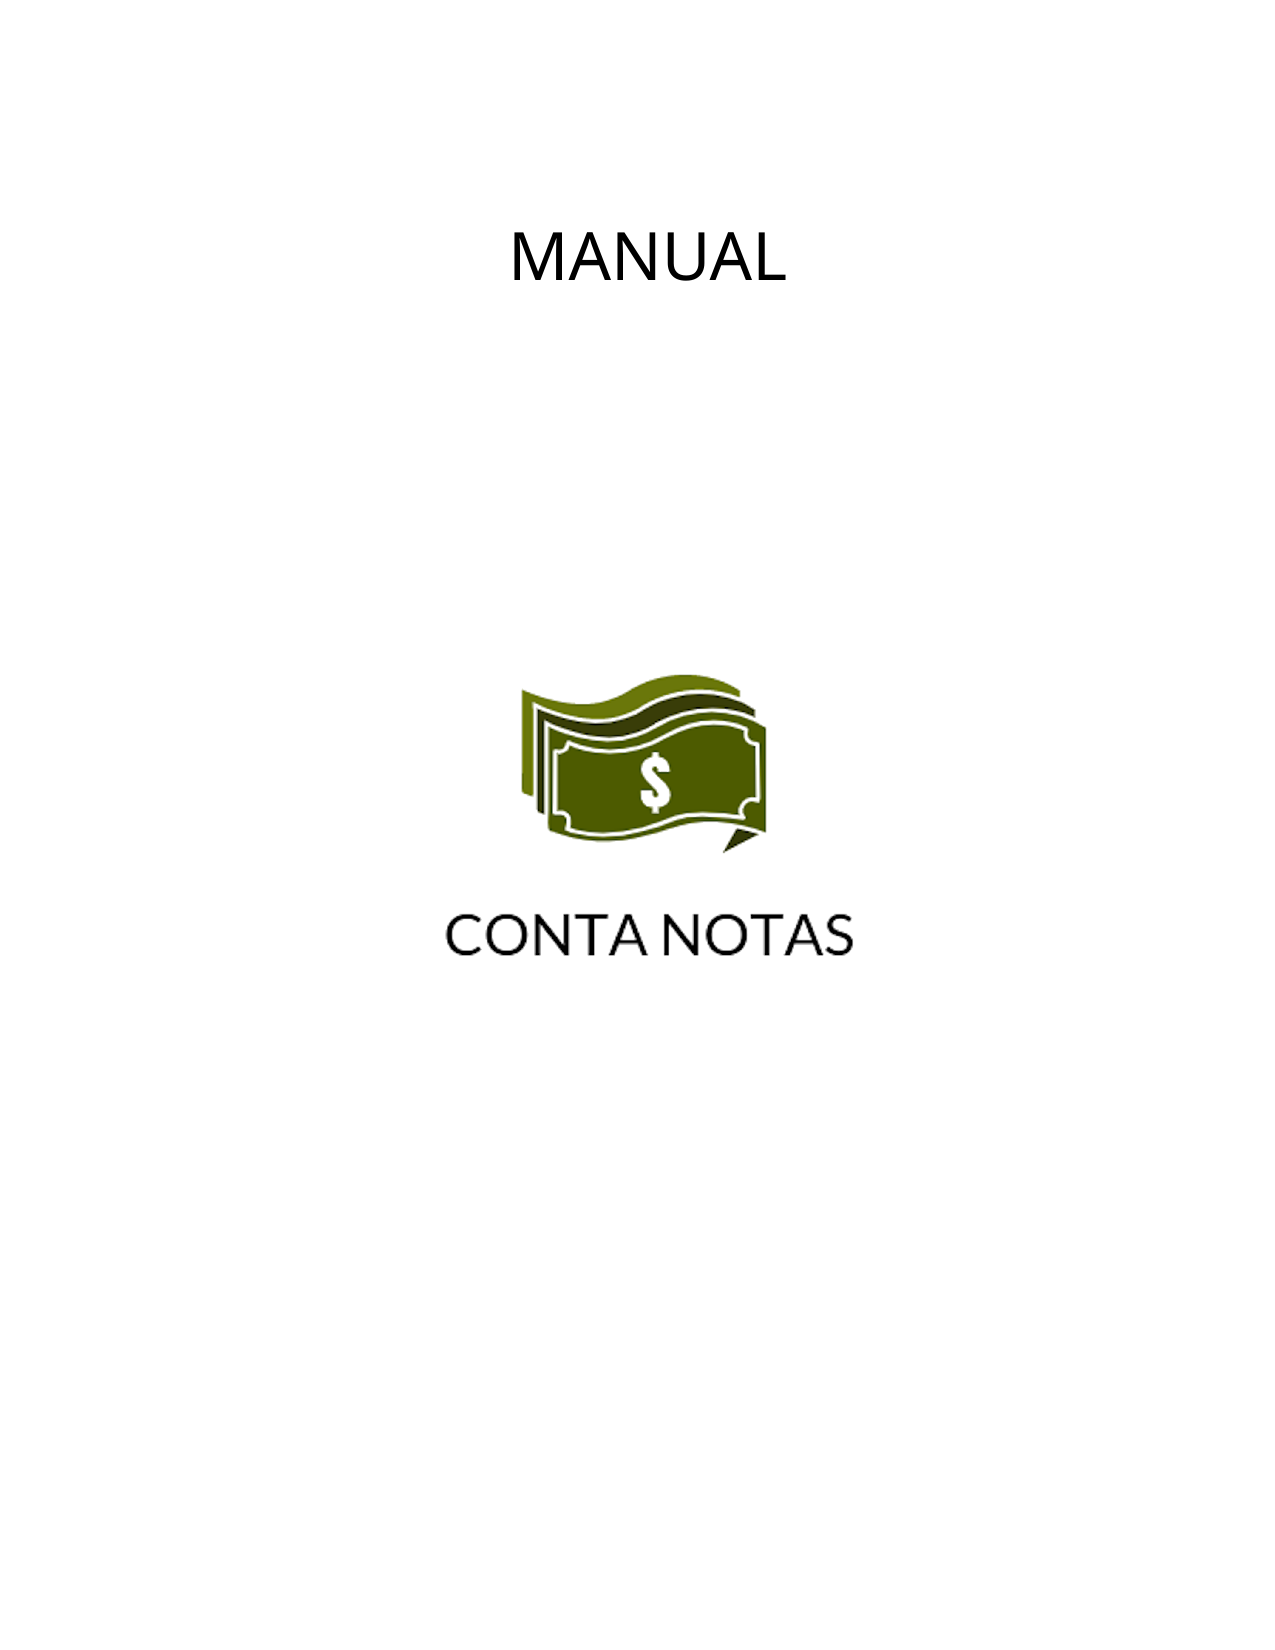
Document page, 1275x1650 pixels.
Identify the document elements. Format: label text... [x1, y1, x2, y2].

text MANUAL [118, 209, 1157, 300]
picture [341, 532, 948, 1139]
